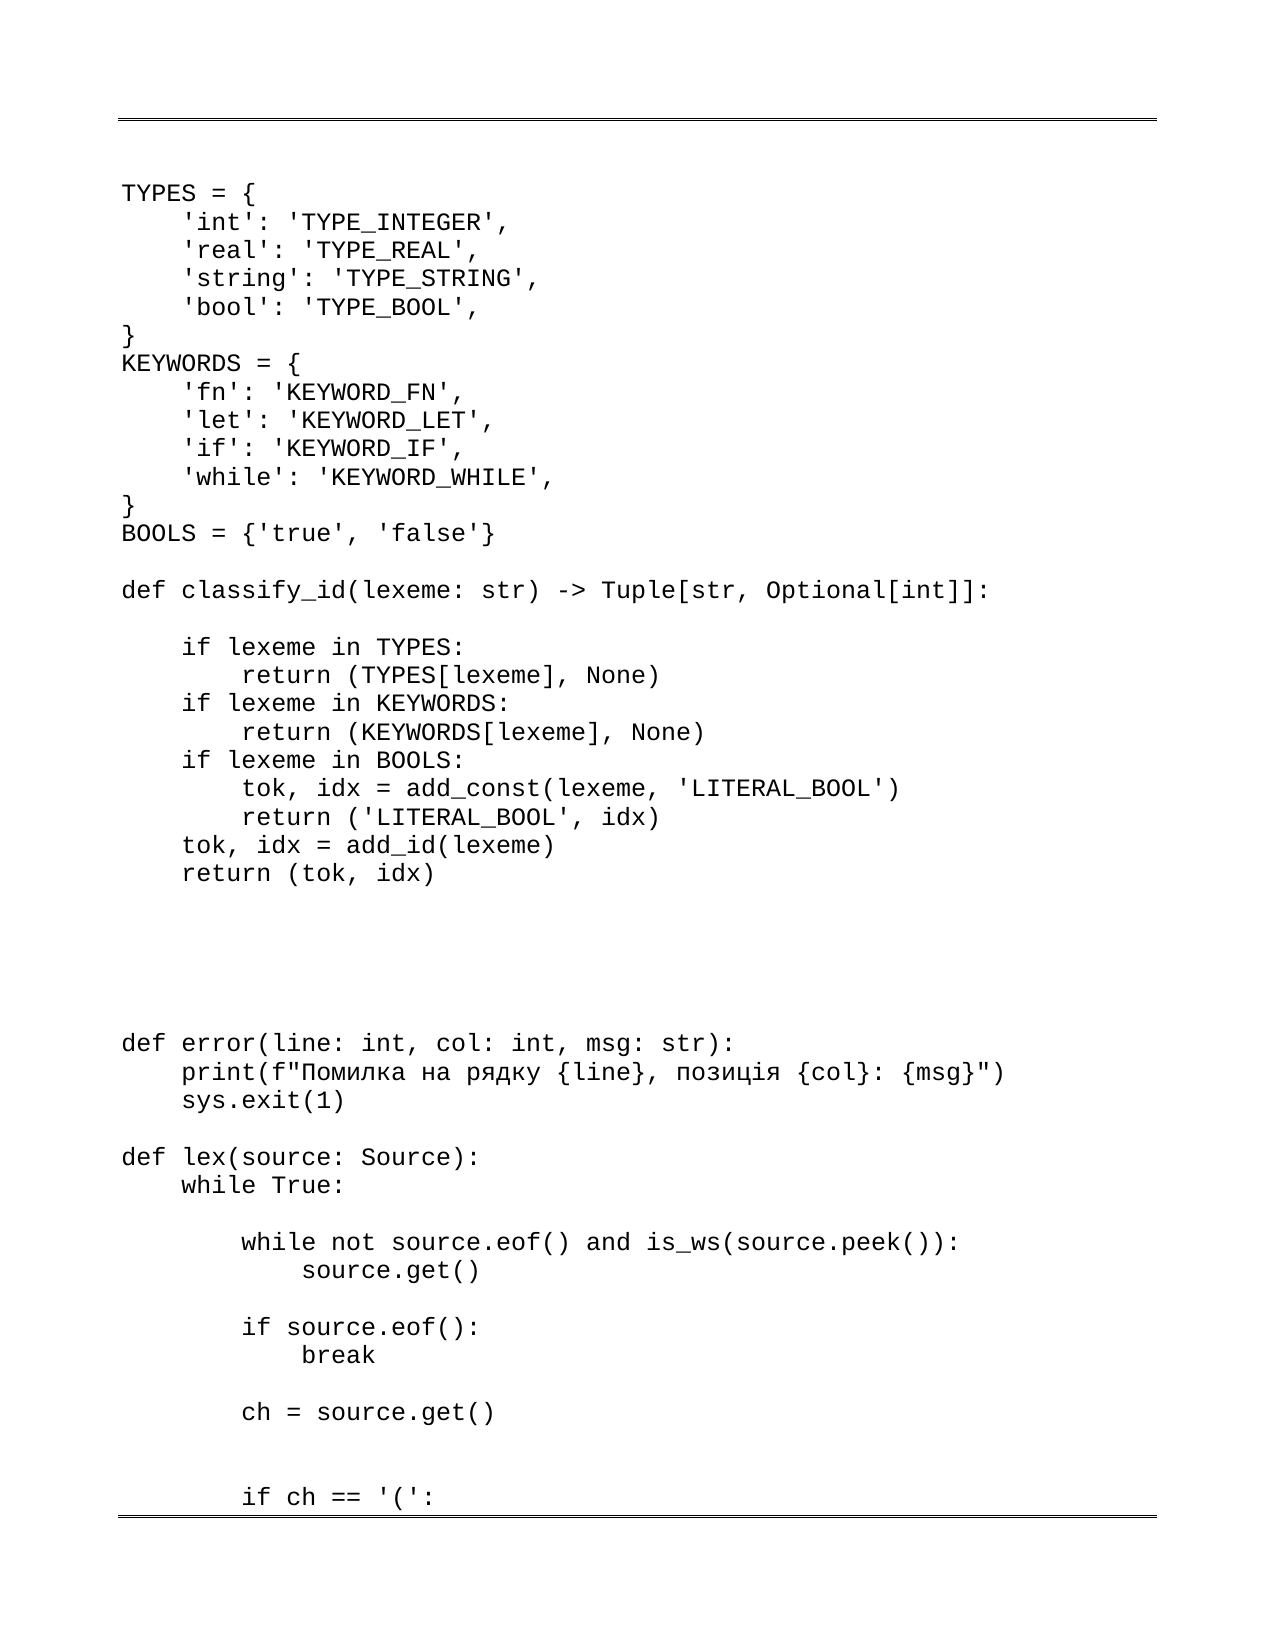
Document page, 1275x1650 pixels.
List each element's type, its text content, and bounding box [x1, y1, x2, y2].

text 'fn': 'KEYWORD_FN', [118, 373, 1157, 401]
text 'let': 'KEYWORD_LET', [118, 401, 1157, 430]
text def lex(source: Source): [118, 1138, 1157, 1166]
text } [118, 486, 1157, 515]
text if lexeme in TYPES: [118, 628, 1157, 656]
text while not source.eof() and is_ws(source.peek()): [118, 1223, 1157, 1251]
text 'if': 'KEYWORD_IF', [118, 430, 1157, 458]
text return (TYPES[lexeme], None) [118, 656, 1157, 685]
text if source.eof(): [118, 1308, 1157, 1336]
text sys.exit(1) [118, 1081, 1157, 1116]
text tok, idx = add_const(lexeme, 'LITERAL_BOOL') [118, 770, 1157, 798]
text TYPES = { [118, 175, 1157, 203]
text if lexeme in BOOLS: [118, 741, 1157, 770]
text def classify_id(lexeme: str) -> Tuple[str, Optional[int]]: [118, 571, 1157, 606]
text 'bool': 'TYPE_BOOL', [118, 288, 1157, 316]
text 'while': 'KEYWORD_WHILE', [118, 458, 1157, 486]
text KEYWORDS = { [118, 345, 1157, 373]
text tok, idx = add_id(lexeme) [118, 826, 1157, 855]
text 'string': 'TYPE_STRING', [118, 260, 1157, 288]
text print(f"Помилка на рядку {line}, позиція {col}: {msg}") [118, 1053, 1157, 1081]
text break [118, 1336, 1157, 1371]
text BOOLS = {'true', 'false'} [118, 515, 1157, 549]
text if ch == '(': [118, 1478, 1157, 1515]
text 'int': 'TYPE_INTEGER', [118, 203, 1157, 231]
text if lexeme in KEYWORDS: [118, 685, 1157, 713]
text return (tok, idx) [118, 855, 1157, 889]
text while True: [118, 1166, 1157, 1201]
text } [118, 316, 1157, 345]
text def error(line: int, col: int, msg: str): [118, 1025, 1157, 1053]
text source.get() [118, 1251, 1157, 1286]
text ch = source.get() [118, 1393, 1157, 1427]
text return (KEYWORDS[lexeme], None) [118, 713, 1157, 741]
text 'real': 'TYPE_REAL', [118, 231, 1157, 260]
text return ('LITERAL_BOOL', idx) [118, 798, 1157, 826]
